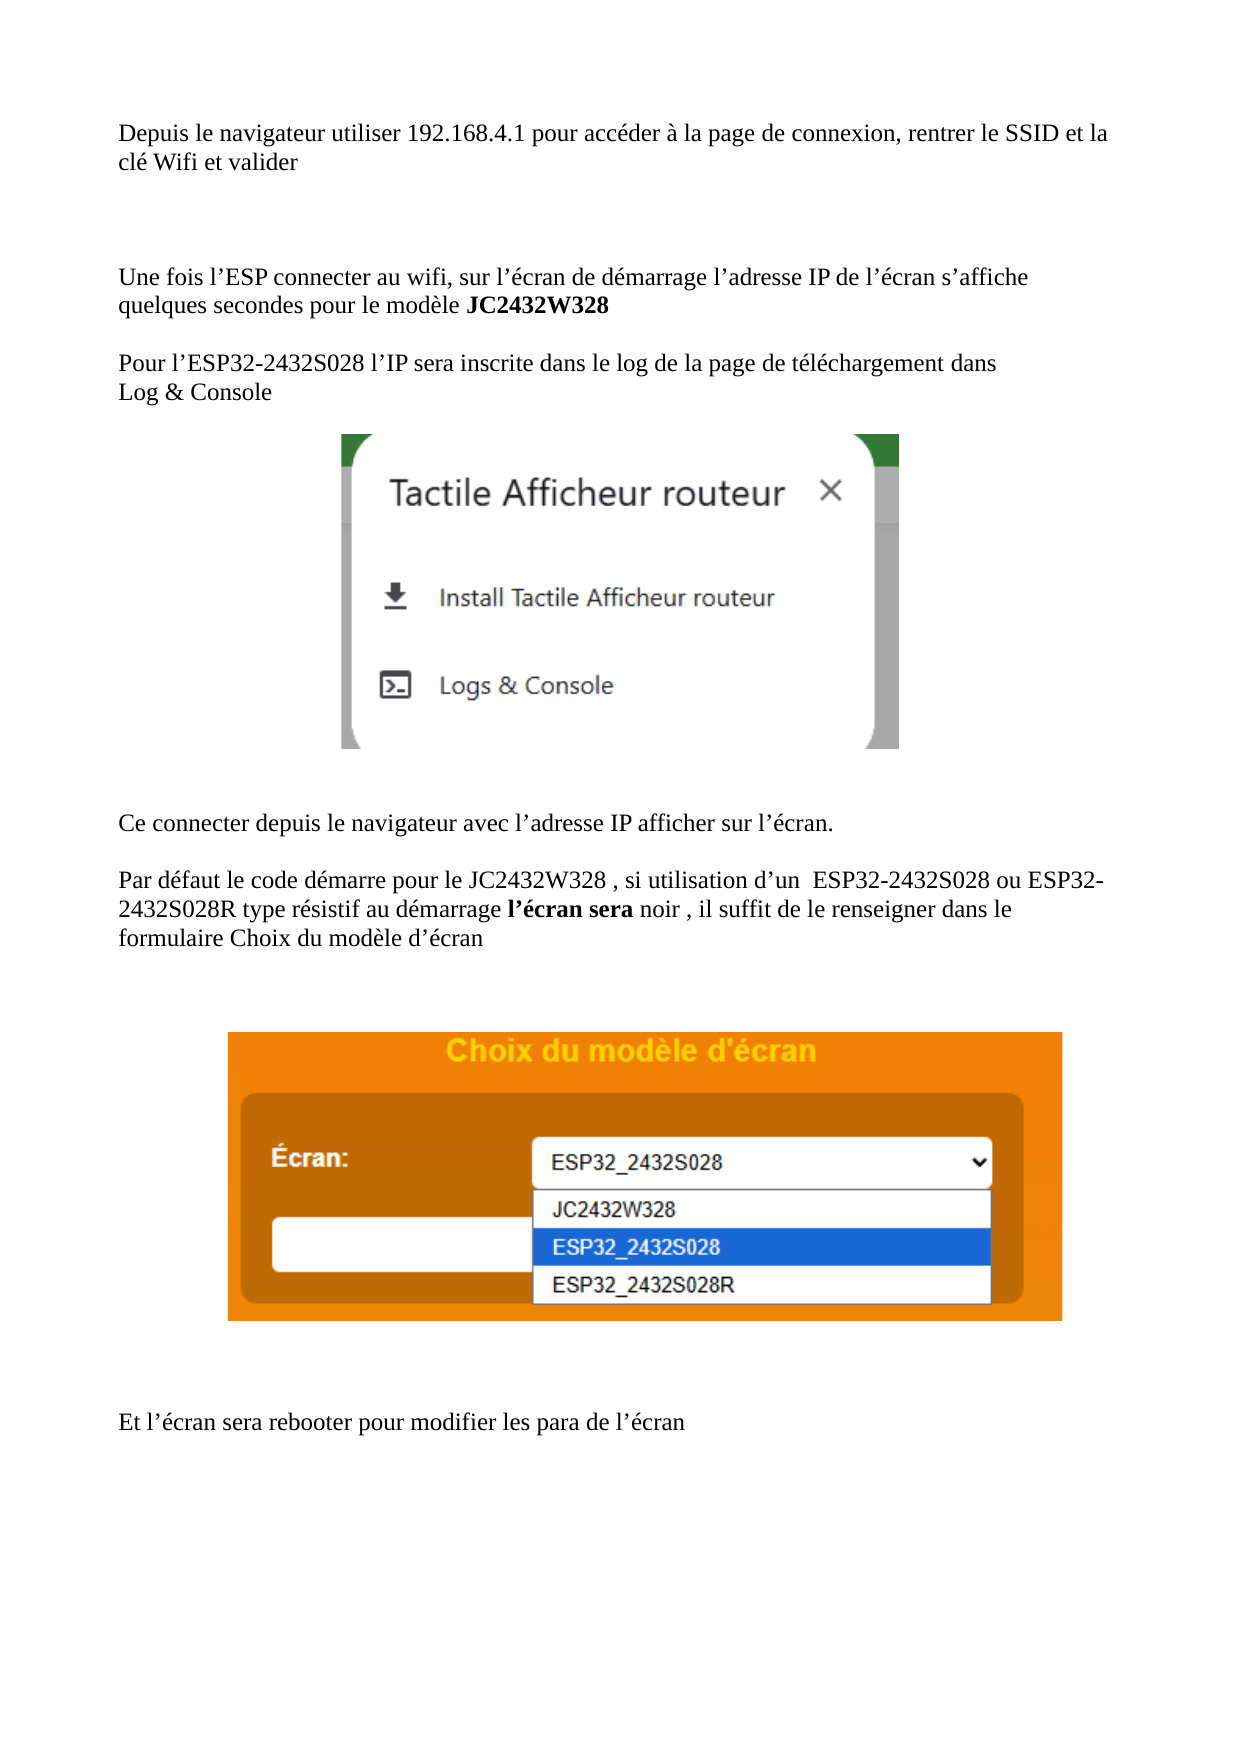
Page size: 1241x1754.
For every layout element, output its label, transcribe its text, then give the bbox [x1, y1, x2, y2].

text Une fois l’ESP connecter au wifi, sur l’écran de démarrage l’adresse IP de l’écran s’affiche quelques secondes pour le modèle JC2432W328 [118, 262, 1122, 319]
text Et l’écran sera rebooter pour modifier les para de l’écran [118, 1407, 1122, 1435]
picture [341, 434, 899, 749]
picture [227, 1032, 1063, 1321]
text Ce connecter depuis le navigateur avec l’adresse IP afficher sur l’écran. [118, 808, 1122, 837]
text Pour l’ESP32-2432S028 l’IP sera inscrite dans le log de la page de téléchargement dans [118, 348, 1122, 377]
text Log & Console [118, 377, 1122, 406]
text Par défaut le code démarre pour le JC2432W328 , si utilisation d’un ESP32-2432S028 ou ESP32-2432S028R type résistif au démarrage l’écran sera noir , il suffit de le renseigner dans le formulaire Choix du modèle d’écran [118, 866, 1122, 952]
text Depuis le navigateur utiliser 192.168.4.1 pour accéder à la page de connexion, rentrer le SSID et la clé Wifi et valider [118, 118, 1122, 176]
